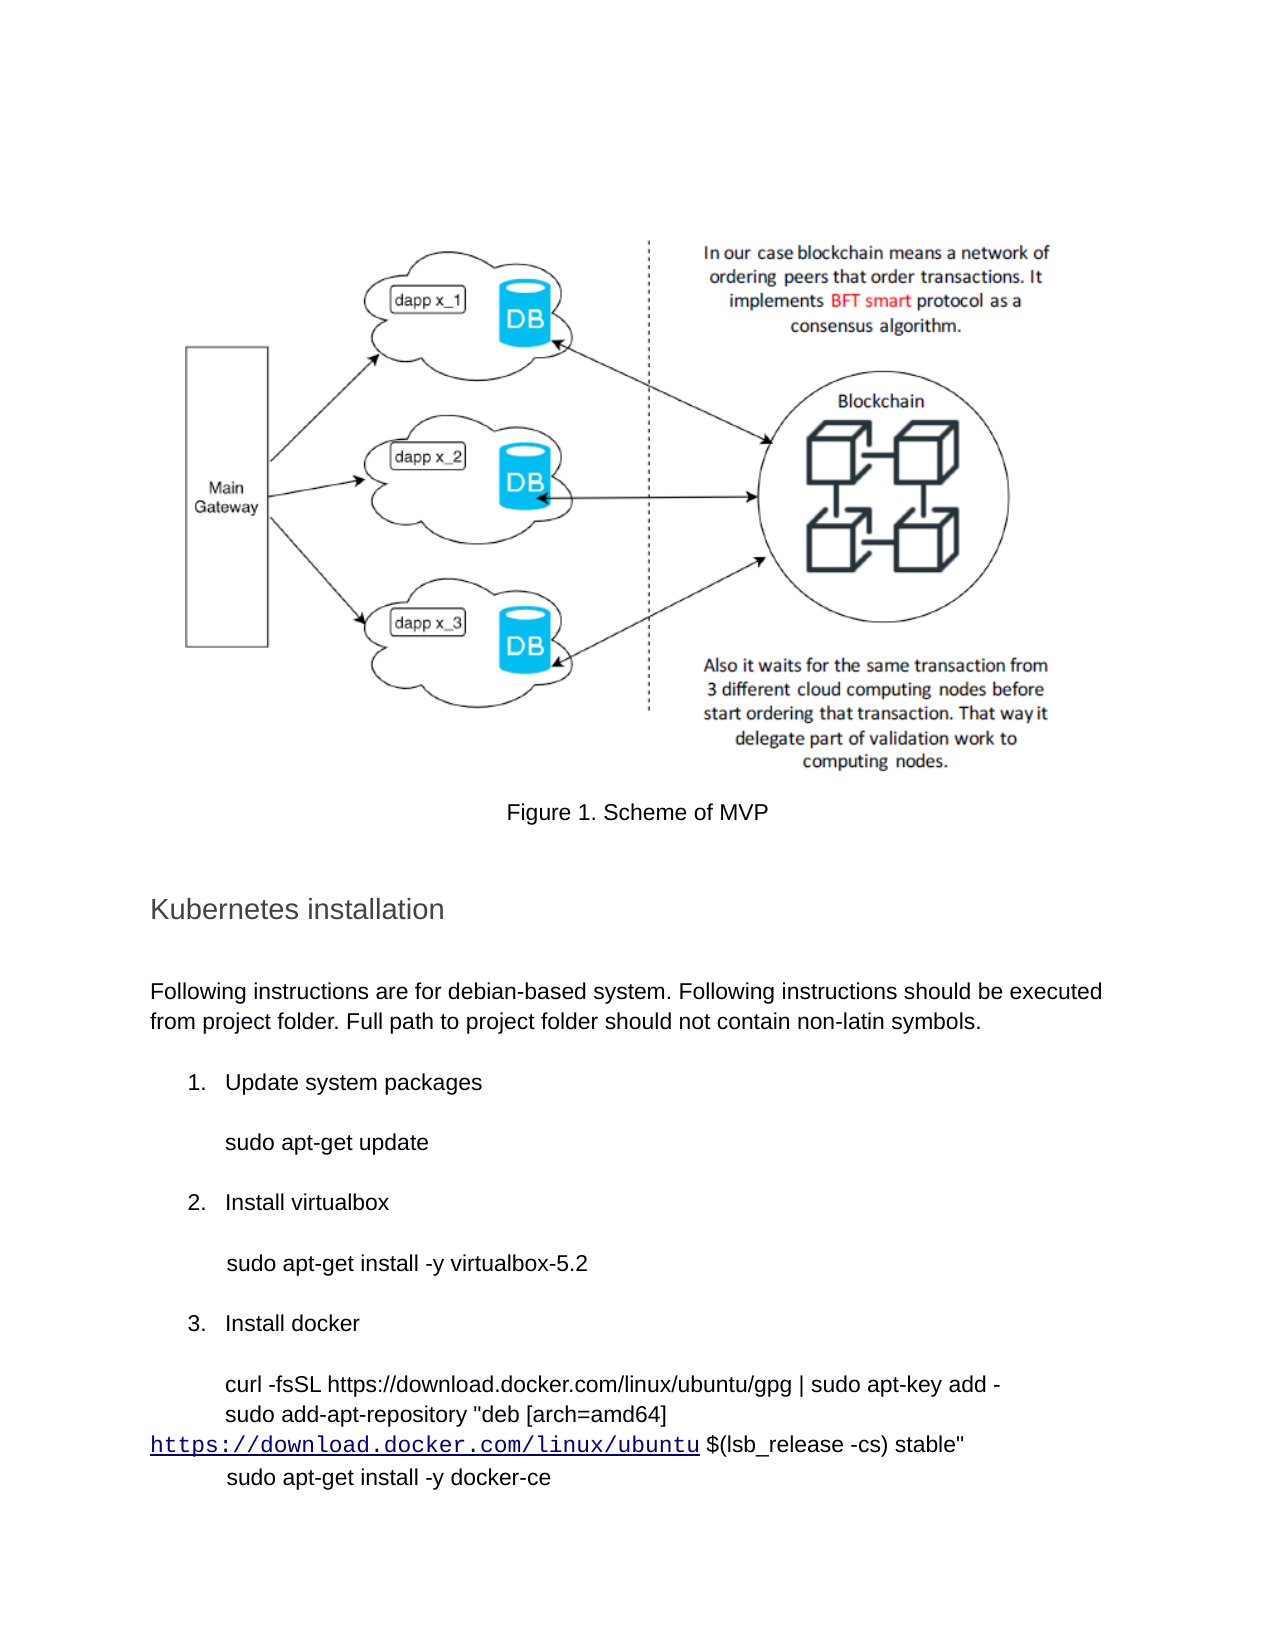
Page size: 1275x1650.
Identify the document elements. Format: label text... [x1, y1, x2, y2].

list sudo apt-get install -y docker-ce [150, 1463, 1125, 1490]
list Figure 1. Scheme of MVP [150, 799, 1125, 825]
list Update system packages [187, 1068, 1125, 1095]
text Following instructions are for debian-based system. Following instructions should be executed from project folder. Full path to project folder should not contain non-latin symbols. [150, 978, 1125, 1034]
list curl -fsSL https://download.docker.com/linux/ubuntu/gpg | sudo apt-key add - [150, 1371, 1125, 1397]
picture [150, 210, 1125, 795]
list sudo apt-get update [225, 1129, 1125, 1155]
list Install virtualbox [187, 1189, 1125, 1216]
list sudo apt-get install -y virtualbox-5.2 [150, 1250, 1125, 1276]
list sudo add-apt-repository "deb [arch=amd64] https://download.docker.com/linux/ubuntu $(lsb_release -cs) stable" [150, 1401, 1125, 1459]
subtitle Kubernetes installation [150, 892, 1125, 926]
list Install docker [187, 1310, 1125, 1336]
